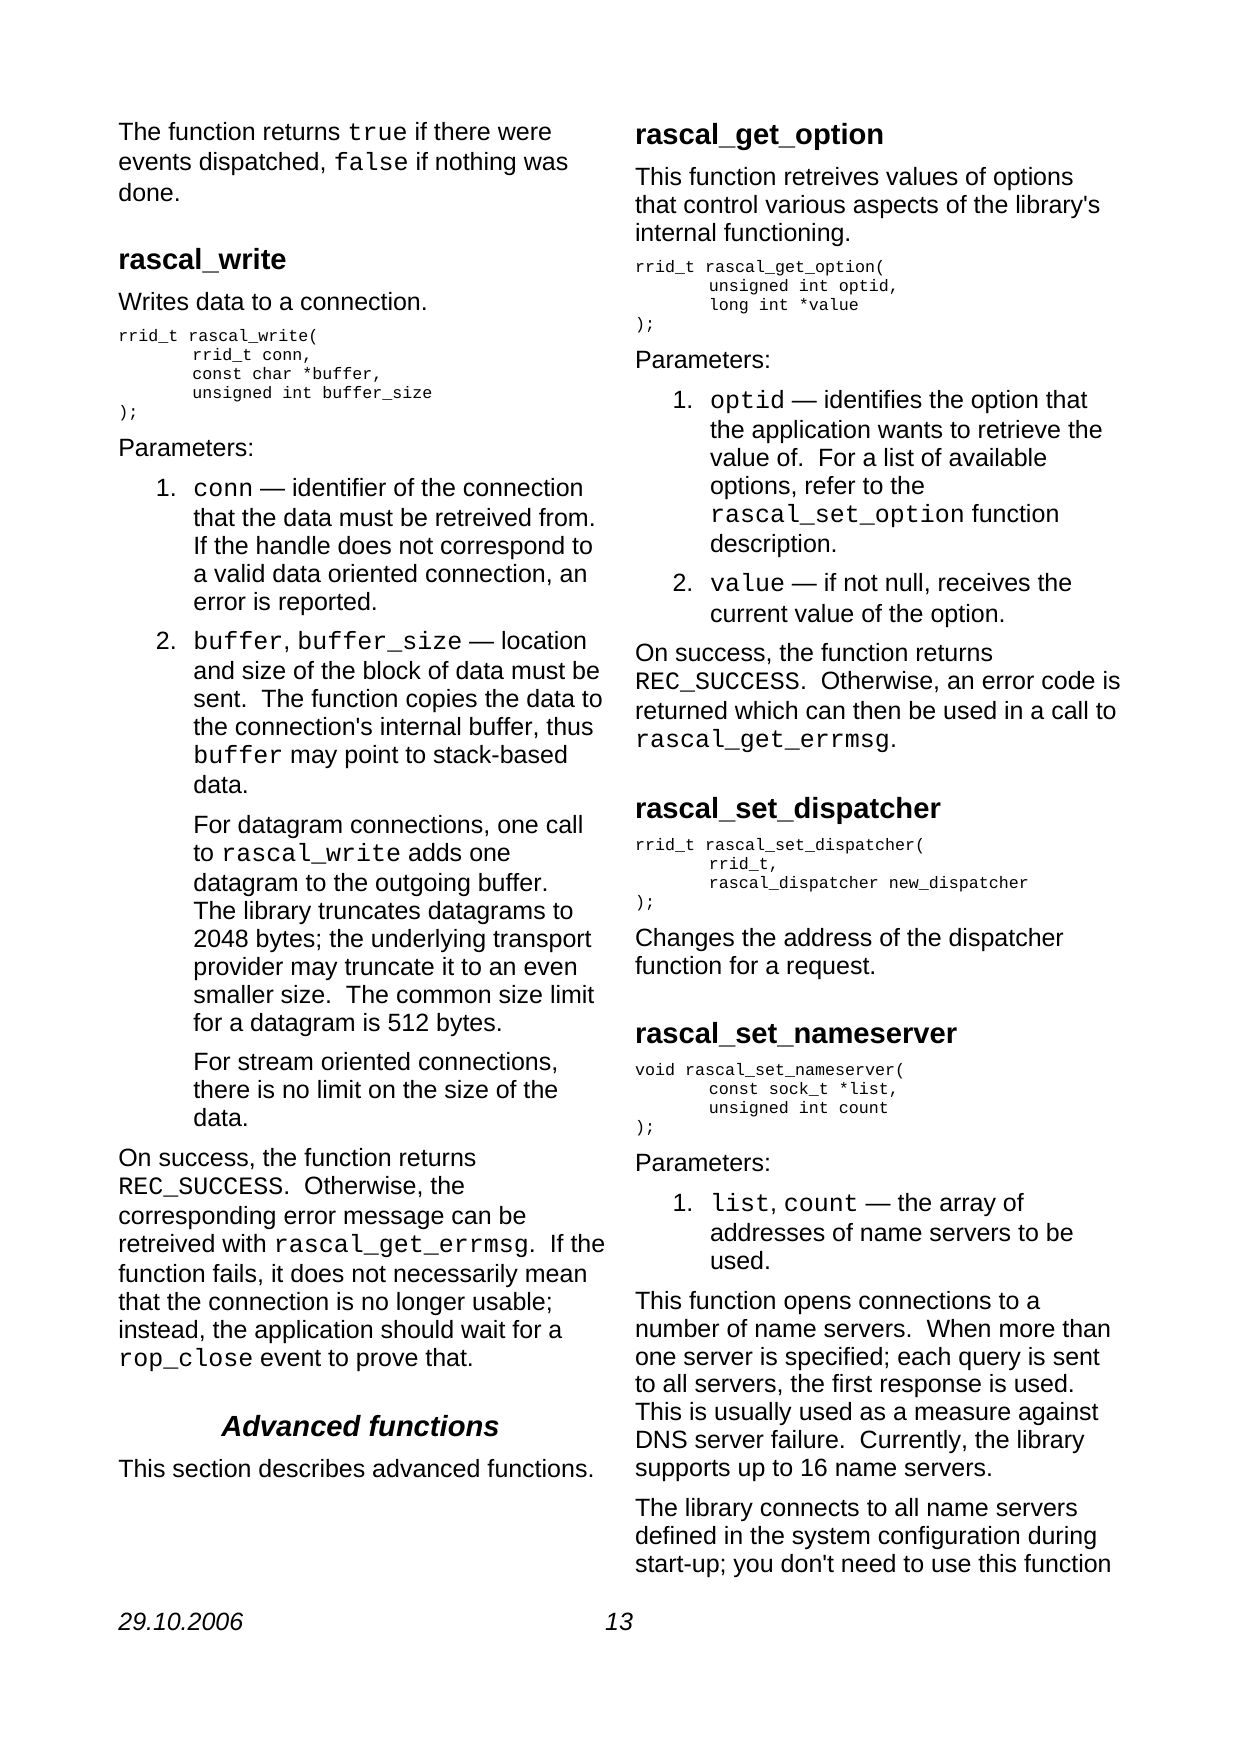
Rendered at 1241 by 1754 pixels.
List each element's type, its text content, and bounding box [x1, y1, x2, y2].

subtitle rascal_set_nameserver [635, 1017, 1122, 1049]
subtitle rascal_get_option [635, 118, 1122, 151]
list list, count — the array of addresses of name servers to be used. [672, 1189, 1122, 1275]
subtitle rascal_write [118, 243, 605, 276]
text rrid_t rascal_set_dispatcher( rrid_t, rascal_dispatcher new_dispatcher ); [635, 837, 1122, 912]
list optid — identifies the option that the application wants to retrieve the value of. For a list of available options, refer to the rascal_set_option function description. [672, 386, 1122, 557]
subtitle rascal_set_dispatcher [635, 792, 1122, 824]
text The function returns true if there were events dispatched, false if nothing was done. [118, 118, 605, 206]
text Parameters: [635, 346, 1122, 374]
text rrid_t rascal_get_option( unsigned int optid, long int *value ); [635, 259, 1122, 334]
list For stream oriented connections, there is no limit on the size of the data. [156, 1048, 605, 1132]
subtitle Advanced functions [118, 1410, 605, 1443]
text void rascal_set_nameserver( const sock_t *list, unsigned int count ); [635, 1062, 1122, 1137]
text This function retreives values of options that control various aspects of the library's internal functioning. [635, 163, 1122, 247]
text On success, the function returns REC_SUCCESS. Otherwise, the corresponding error message can be retreived with rascal_get_errmsg. If the function fails, it does not necessarily mean that the connection is no longer usable; instead, the application should wait for a rop_close event to prove that. [118, 1143, 605, 1373]
text The library connects to all name servers defined in the system configuration during start-up; you don't need to use this function [635, 1494, 1122, 1577]
text On success, the function returns REC_SUCCESS. Otherwise, an error code is returned which can then be used in a call to rascal_get_errmsg. [635, 639, 1122, 755]
text Parameters: [635, 1149, 1122, 1177]
text This section describes advanced functions. [118, 1455, 605, 1483]
text Parameters: [118, 434, 605, 462]
text This function opens connections to a number of name servers. When more than one server is specified; each query is sent to all servers, the first response is used. This is usually used as a measure against DNS server failure. Currently, the library supports up to 16 name servers. [635, 1286, 1122, 1482]
list For datagram connections, one call to rascal_write adds one datagram to the outgoing buffer. The library truncates datagrams to 2048 bytes; the underlying transport provider may truncate it to an even smaller size. The common size limit for a datagram is 512 bytes. [156, 811, 605, 1036]
text Changes the address of the dispatcher function for a request. [635, 924, 1122, 980]
list buffer, buffer_size — location and size of the block of data must be sent. The function copies the data to the connection's internal buffer, thus buffer may point to stack-based data. [156, 627, 605, 799]
list conn — identifier of the connection that the data must be retreived from. If the handle does not correspond to a valid data oriented connection, an error is reported. [156, 473, 605, 615]
text Writes data to a connection. [118, 288, 605, 316]
text rrid_t rascal_write( rrid_t conn, const char *buffer, unsigned int buffer_size ); [118, 328, 605, 422]
list value — if not null, receives the current value of the option. [672, 569, 1122, 627]
